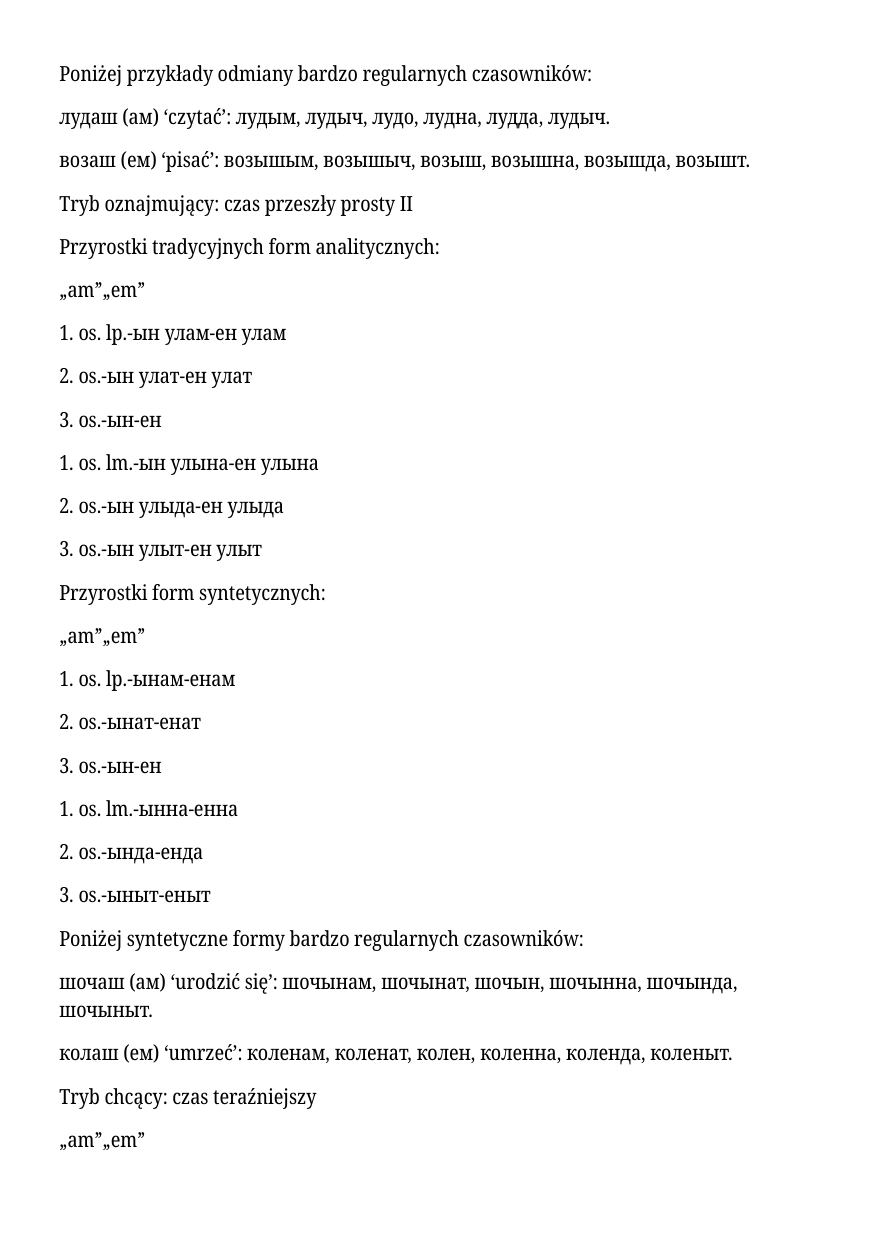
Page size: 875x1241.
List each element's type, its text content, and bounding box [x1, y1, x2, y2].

text 3. os.‑ын‑ен [59, 405, 815, 433]
text 1. os. lm.‑ынна‑енна [59, 794, 815, 822]
text возаш (ем) ‘pisać’: возышым, возышыч, возыш, возышна, возышда, возышт. [59, 146, 815, 174]
text 1. os. lp.‑ынам‑енам [59, 664, 815, 693]
text 3. os.‑ын улыт‑ен улыт [59, 534, 815, 563]
text 2. os.‑ынат‑енат [59, 707, 815, 736]
text 2. os.‑ын улат‑ен улат [59, 362, 815, 390]
text шочаш (ам) ‘urodzić się’: шочынам, шочынат, шочын, шочынна, шочында, шочыныт. [59, 967, 815, 1024]
text „am”„em” [59, 275, 815, 304]
text колаш (ем) ‘umrzeć’: коленам, коленат, колен, коленна, коленда, коленыт. [59, 1038, 815, 1067]
text Tryb oznajmujący: czas przeszły prosty II [59, 189, 815, 217]
text 1. os. lm.‑ын улына‑ен улына [59, 448, 815, 477]
text Poniżej syntetyczne formy bardzo regularnych czasowników: [59, 924, 815, 952]
text лудаш (ам) ‘czytać’: лудым, лудыч, лудо, лудна, лудда, лудыч. [59, 102, 815, 131]
text 1. os. lp.‑ын улам‑ен улам [59, 318, 815, 347]
text 3. os.‑ыныт‑еныт [59, 880, 815, 909]
text Tryb chcący: czas teraźniejszy [59, 1082, 815, 1110]
text 2. os.‑ын улыда‑ен улыда [59, 491, 815, 520]
text „am”„em” [59, 621, 815, 649]
text 3. os.‑ын‑ен [59, 751, 815, 779]
text Przyrostki tradycyjnych form analitycznych: [59, 232, 815, 260]
text Poniżej przykłady odmiany bardzo regularnych czasowników: [59, 59, 815, 87]
text „am”„em” [59, 1125, 815, 1153]
text Przyrostki form syntetycznych: [59, 578, 815, 606]
text 2. os.‑ында‑енда [59, 837, 815, 866]
